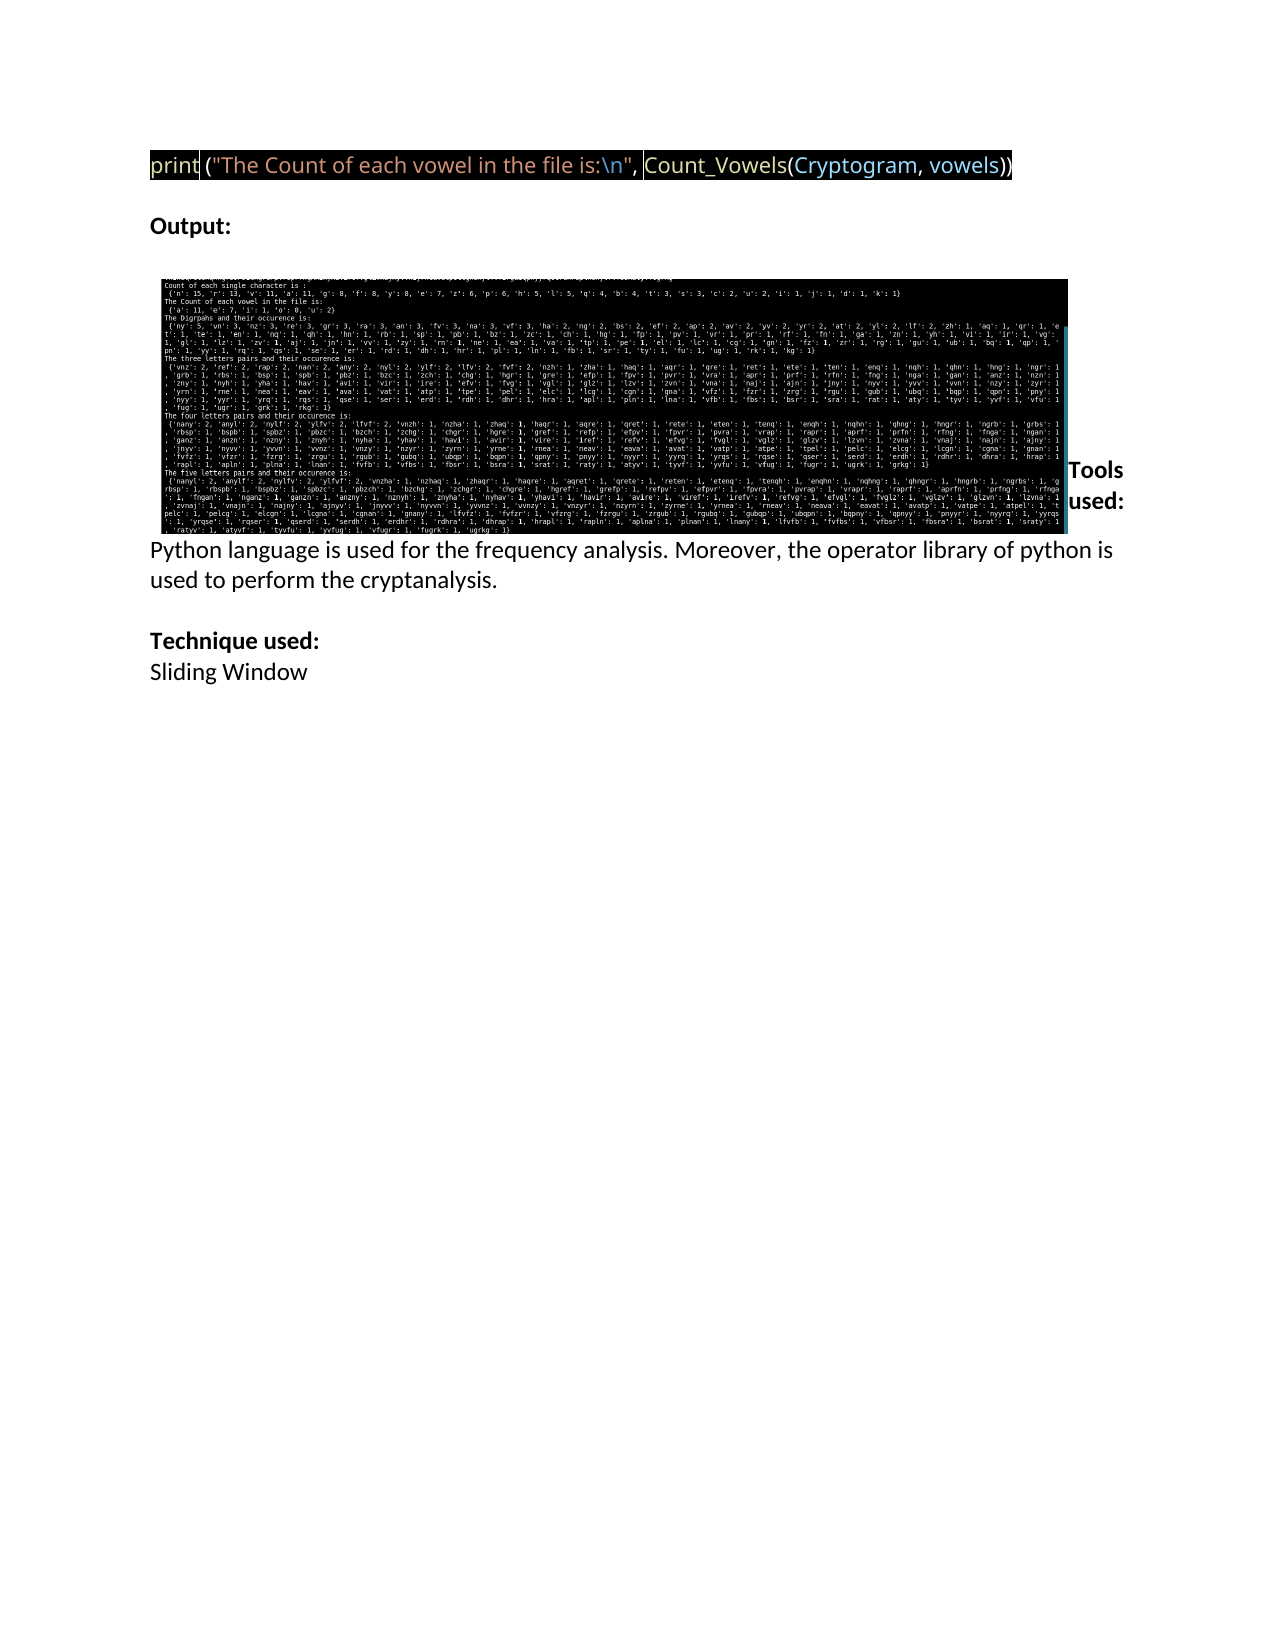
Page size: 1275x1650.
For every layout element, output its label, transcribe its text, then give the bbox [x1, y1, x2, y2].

text Tools used: [1068, 454, 1125, 516]
text Output: [150, 210, 1125, 241]
text Python language is used for the frequency analysis. Moreover, the operator library of python is used to perform the cryptanalysis. [150, 516, 1125, 595]
picture [161, 388, 1068, 534]
text print ("The Count of each vowel in the file is:\n", Count_Vowels(Cryptogram, vowels)) [150, 150, 1125, 180]
text [150, 454, 161, 516]
text Technique used: [150, 625, 1125, 656]
text Sliding Window [150, 656, 1125, 686]
